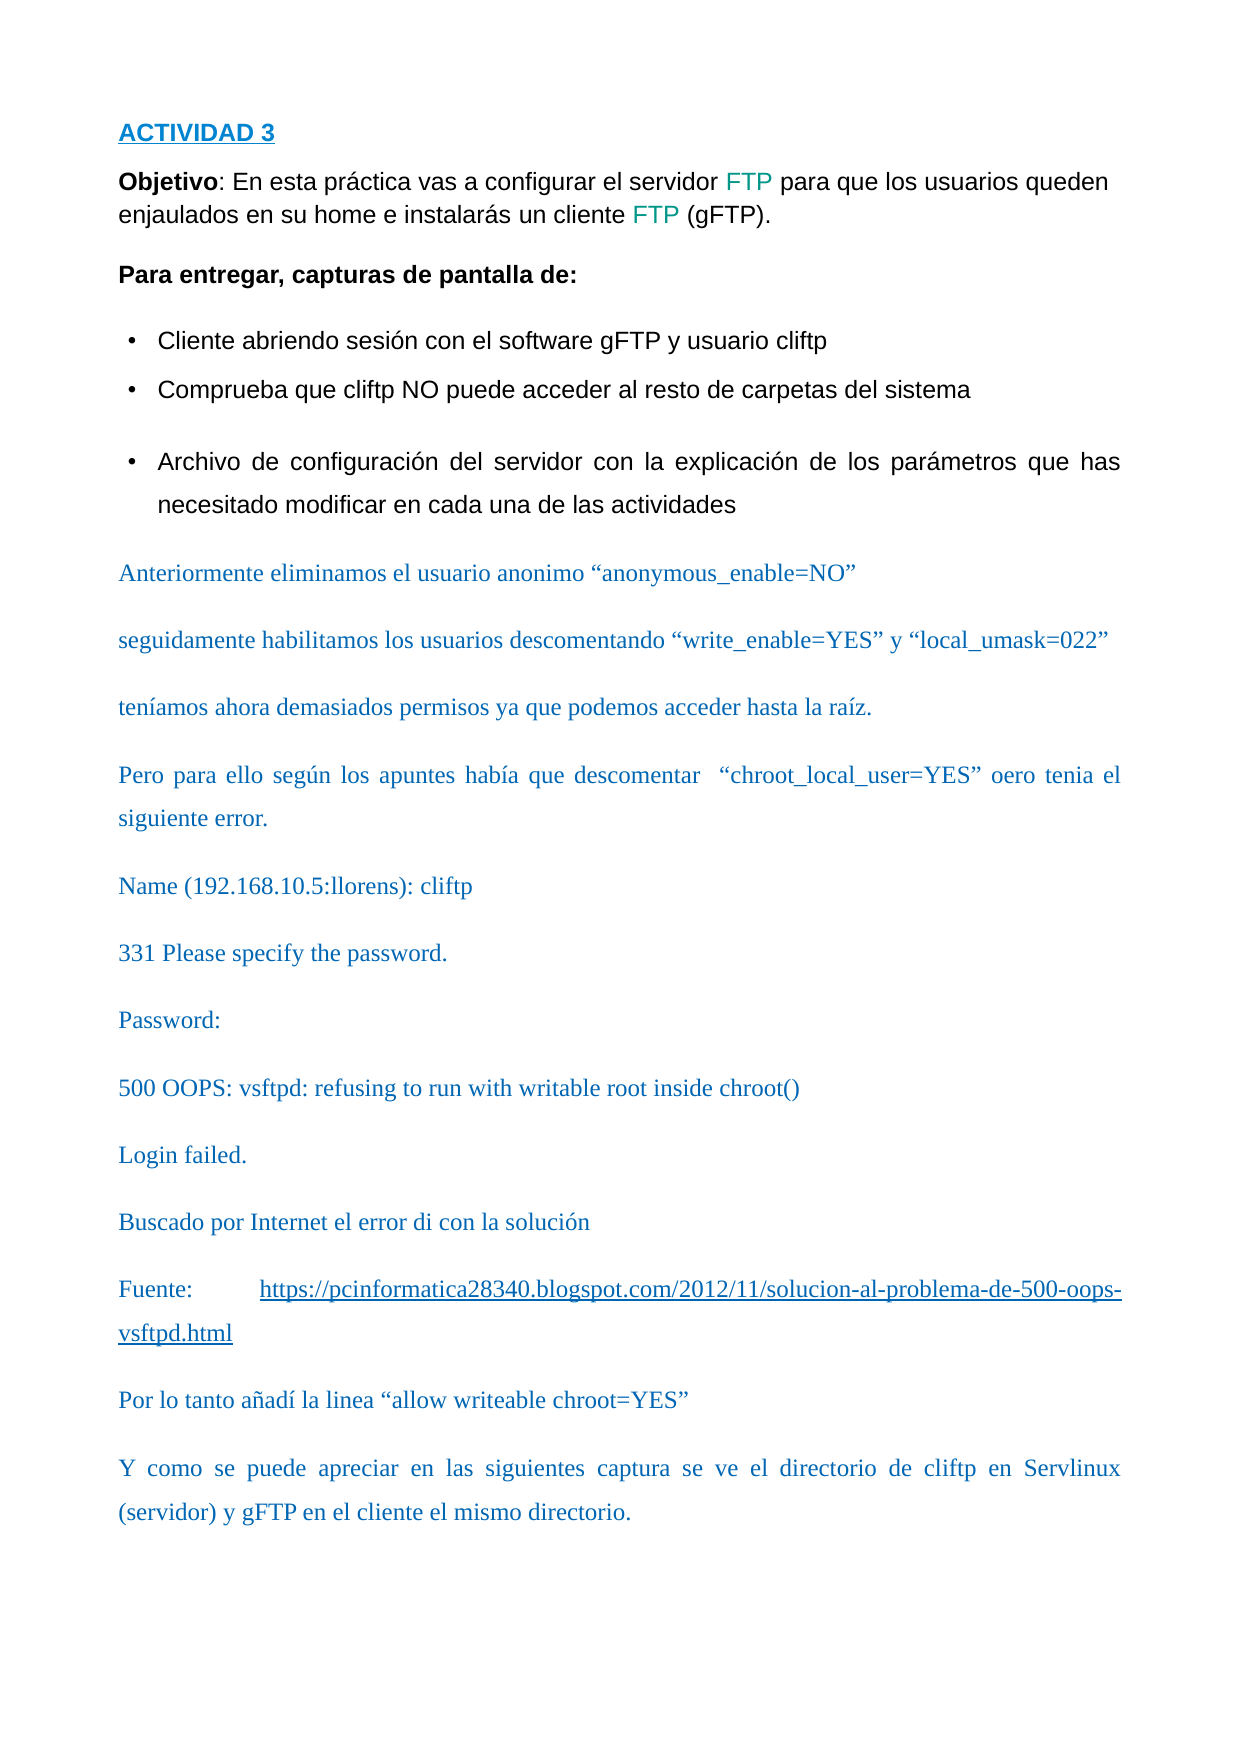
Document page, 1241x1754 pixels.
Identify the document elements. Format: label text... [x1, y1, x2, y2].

text Y como se puede apreciar en las siguientes captura se ve el directorio de cliftp en Servlinux (servidor) y gFTP en el cliente el mismo directorio. [118, 1438, 1122, 1525]
text Para entregar, capturas de pantalla de: [118, 260, 1122, 289]
text ACTIVIDAD 3 [118, 118, 1122, 147]
text Name (192.168.10.5:llorens): cliftp [118, 856, 1122, 899]
text seguidamente habilitamos los usuarios descomentando “write_enable=YES” y “local_umask=022” [118, 610, 1122, 654]
text Login failed. [118, 1125, 1122, 1169]
text 331 Please specify the password. [118, 923, 1122, 967]
text Por lo tanto añadí la linea “allow writeable chroot=YES” [118, 1371, 1122, 1414]
text Objetivo: En esta práctica vas a configurar el servidor FTP para que los usuarios queden enjaulados en su home e instalarás un cliente FTP (gFTP). [118, 167, 1122, 228]
text Pero para ello según los apuntes había que descomentar “chroot_local_user=YES” oero tenia el siguiente error. [118, 745, 1122, 832]
list Comprueba que cliftp NO puede acceder al resto de carpetas del sistema [128, 361, 1122, 404]
list Cliente abriendo sesión con el software gFTP y usuario cliftp [128, 311, 1122, 355]
text Buscado por Internet el error di con la solución [118, 1192, 1122, 1236]
list Archivo de configuración del servidor con la explicación de los parámetros que has necesitado modificar en cada una de las actividades [128, 432, 1122, 519]
text 500 OOPS: vsftpd: refusing to run with writable root inside chroot() [118, 1058, 1122, 1101]
text Anteriormente eliminamos el usuario anonimo “anonymous_enable=NO” [118, 543, 1122, 587]
text Fuente: https://pcinformatica28340.blogspot.com/2012/11/solucion-al-problema-de-500-oops-vsftpd.html [118, 1259, 1122, 1347]
text teníamos ahora demasiados permisos ya que podemos acceder hasta la raíz. [118, 677, 1122, 721]
text Password: [118, 990, 1122, 1034]
